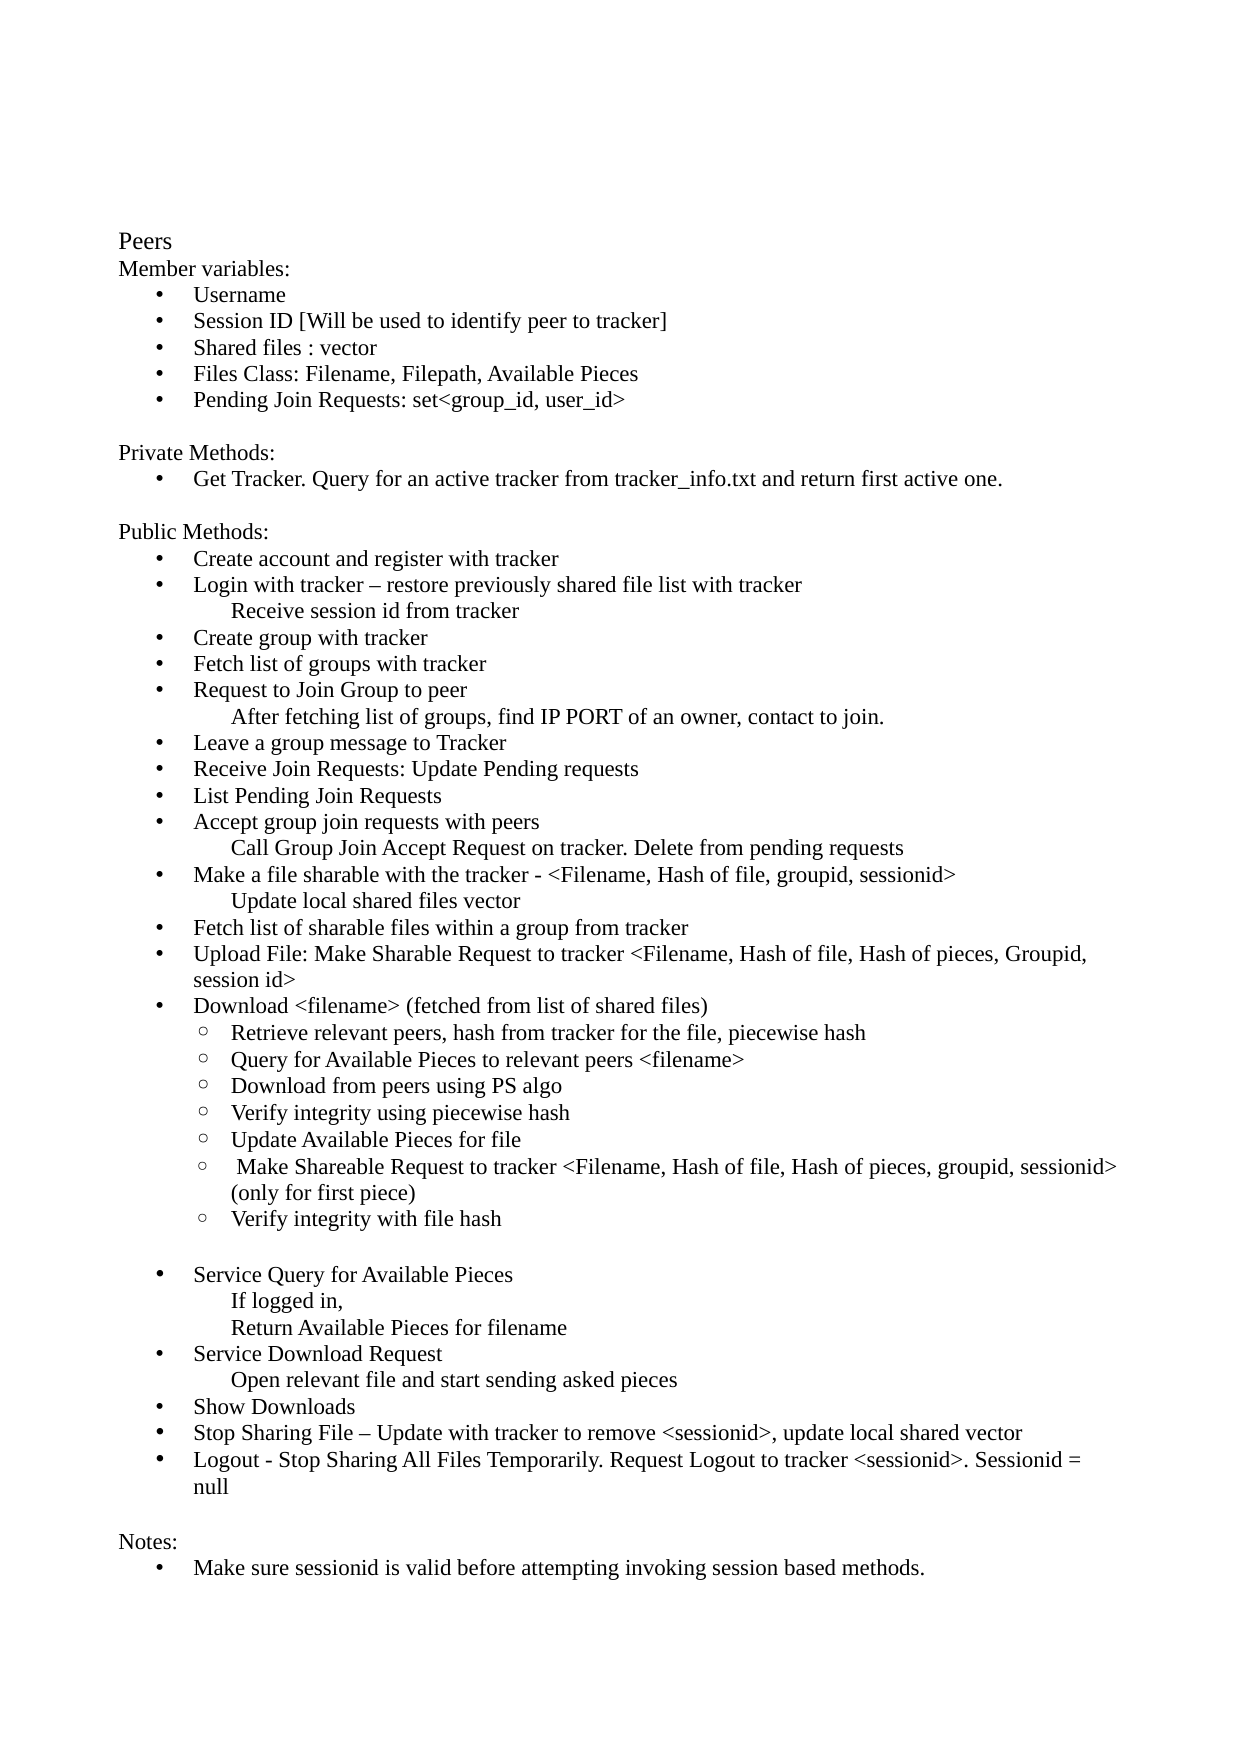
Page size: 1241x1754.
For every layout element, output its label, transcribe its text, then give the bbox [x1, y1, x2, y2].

list Upload File: Make Sharable Request to tracker <Filename, Hash of file, Hash of pieces, Groupid, session id> [156, 940, 1122, 993]
list Return Available Pieces for filename [193, 1314, 1122, 1340]
list Files Class: Filename, Filepath, Available Pieces [156, 360, 1122, 386]
list Fetch list of sharable files within a group from tracker [156, 913, 1122, 940]
list If logged in, [193, 1287, 1122, 1314]
list Download from peers using PS algo [193, 1072, 1122, 1099]
list Session ID [Will be used to identify peer to tracker] [156, 307, 1122, 334]
list Request to Join Group to peer [156, 676, 1122, 703]
list Service Download Request [156, 1340, 1122, 1366]
list Leave a group message to Tracker [156, 729, 1122, 755]
list Create group with tracker [156, 624, 1122, 650]
list Pending Join Requests: set<group_id, user_id> [156, 386, 1122, 413]
list Show Downloads [156, 1393, 1122, 1419]
text Private Methods: [118, 439, 1122, 466]
list List Pending Join Requests [156, 782, 1122, 808]
list Download <filename> (fetched from list of shared files) [156, 993, 1122, 1019]
text Member variables: [118, 255, 1122, 281]
text Public Methods: [118, 518, 1122, 544]
list Create account and register with tracker [156, 544, 1122, 571]
list Logout - Stop Sharing All Files Temporarily. Request Logout to tracker <sessionid>. Sessionid = null [156, 1446, 1122, 1499]
list Verify integrity using piecewise hash [193, 1099, 1122, 1126]
list Username [156, 281, 1122, 307]
list Query for Available Pieces to relevant peers <filename> [193, 1046, 1122, 1072]
list Make Shareable Request to tracker <Filename, Hash of file, Hash of pieces, groupid, sessionid> (only for first piece) [193, 1153, 1122, 1206]
list Service Query for Available Pieces [156, 1261, 1122, 1287]
list Update Available Pieces for file [193, 1126, 1122, 1153]
list Get Tracker. Query for an active tracker from tracker_info.txt and return first active one. [156, 466, 1122, 492]
list Open relevant file and start sending asked pieces [193, 1366, 1122, 1393]
list Call Group Join Accept Request on tracker. Delete from pending requests [193, 834, 1122, 861]
list After fetching list of groups, find IP PORT of an owner, contact to join. [193, 703, 1122, 729]
list Update local shared files vector [193, 887, 1122, 913]
list Make a file sharable with the tracker - <Filename, Hash of file, groupid, sessionid> [156, 861, 1122, 887]
list Retrieve relevant peers, hash from tracker for the file, piecewise hash [193, 1019, 1122, 1046]
list Receive Join Requests: Update Pending requests [156, 755, 1122, 782]
text Notes: [118, 1528, 1122, 1554]
list Login with tracker – restore previously shared file list with tracker [156, 571, 1122, 597]
list Shared files : vector [156, 334, 1122, 360]
list Accept group join requests with peers [156, 808, 1122, 834]
list Make sure sessionid is valid before attempting invoking session based methods. [156, 1554, 1122, 1581]
list Receive session id from tracker [193, 597, 1122, 624]
text Peers [118, 226, 1122, 255]
list Verify integrity with file hash [193, 1206, 1122, 1232]
list Fetch list of groups with tracker [156, 650, 1122, 676]
list Stop Sharing File – Update with tracker to remove <sessionid>, update local shared vector [156, 1419, 1122, 1446]
